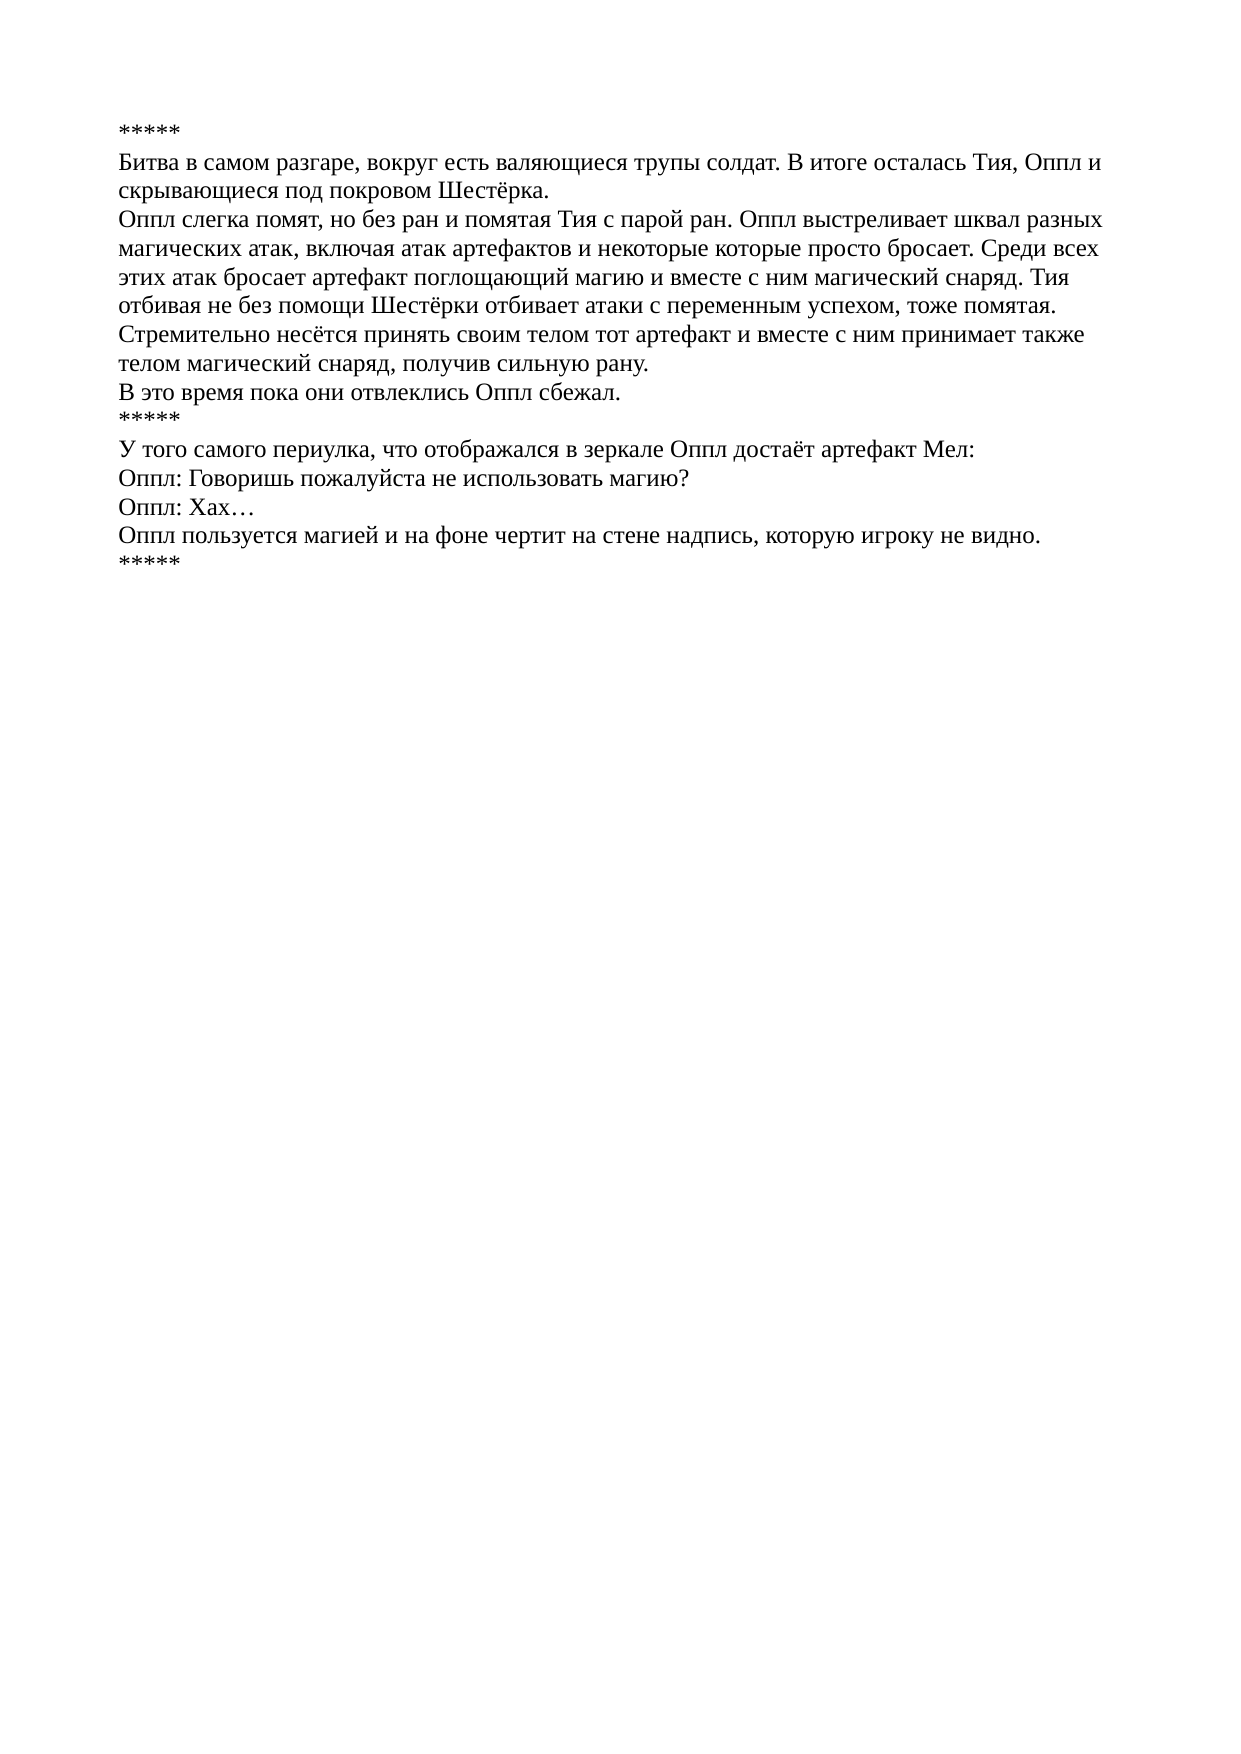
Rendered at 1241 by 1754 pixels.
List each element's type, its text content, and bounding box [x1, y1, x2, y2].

text Оппл: Говоришь пожалуйста не использовать магию? [118, 463, 1122, 492]
text Оппл: Хах… [118, 492, 1122, 521]
text ***** [118, 549, 1122, 578]
text ***** [118, 406, 1122, 434]
text В это время пока они отвлеклись Оппл сбежал. [118, 377, 1122, 406]
text Оппл слегка помят, но без ран и помятая Тия с парой ран. Оппл выстреливает шквал разных магических атак, включая атак артефактов и некоторые которые просто бросает. Среди всех этих атак бросает артефакт поглощающий магию и вместе с ним магический снаряд. Тия отбивая не без помощи Шестёрки отбивает атаки с переменным успехом, тоже помятая. Стремительно несётся принять своим телом тот артефакт и вместе с ним принимает также телом магический снаряд, получив сильную рану. [118, 204, 1122, 377]
text Битва в самом разгаре, вокруг есть валяющиеся трупы солдат. В итоге осталась Тия, Оппл и скрывающиеся под покровом Шестёрка. [118, 147, 1122, 204]
text У того самого периулка, что отображался в зеркале Оппл достаёт артефакт Мел: [118, 434, 1122, 463]
text Оппл пользуется магией и на фоне чертит на стене надпись, которую игроку не видно. [118, 521, 1122, 549]
text ***** [118, 118, 1122, 147]
